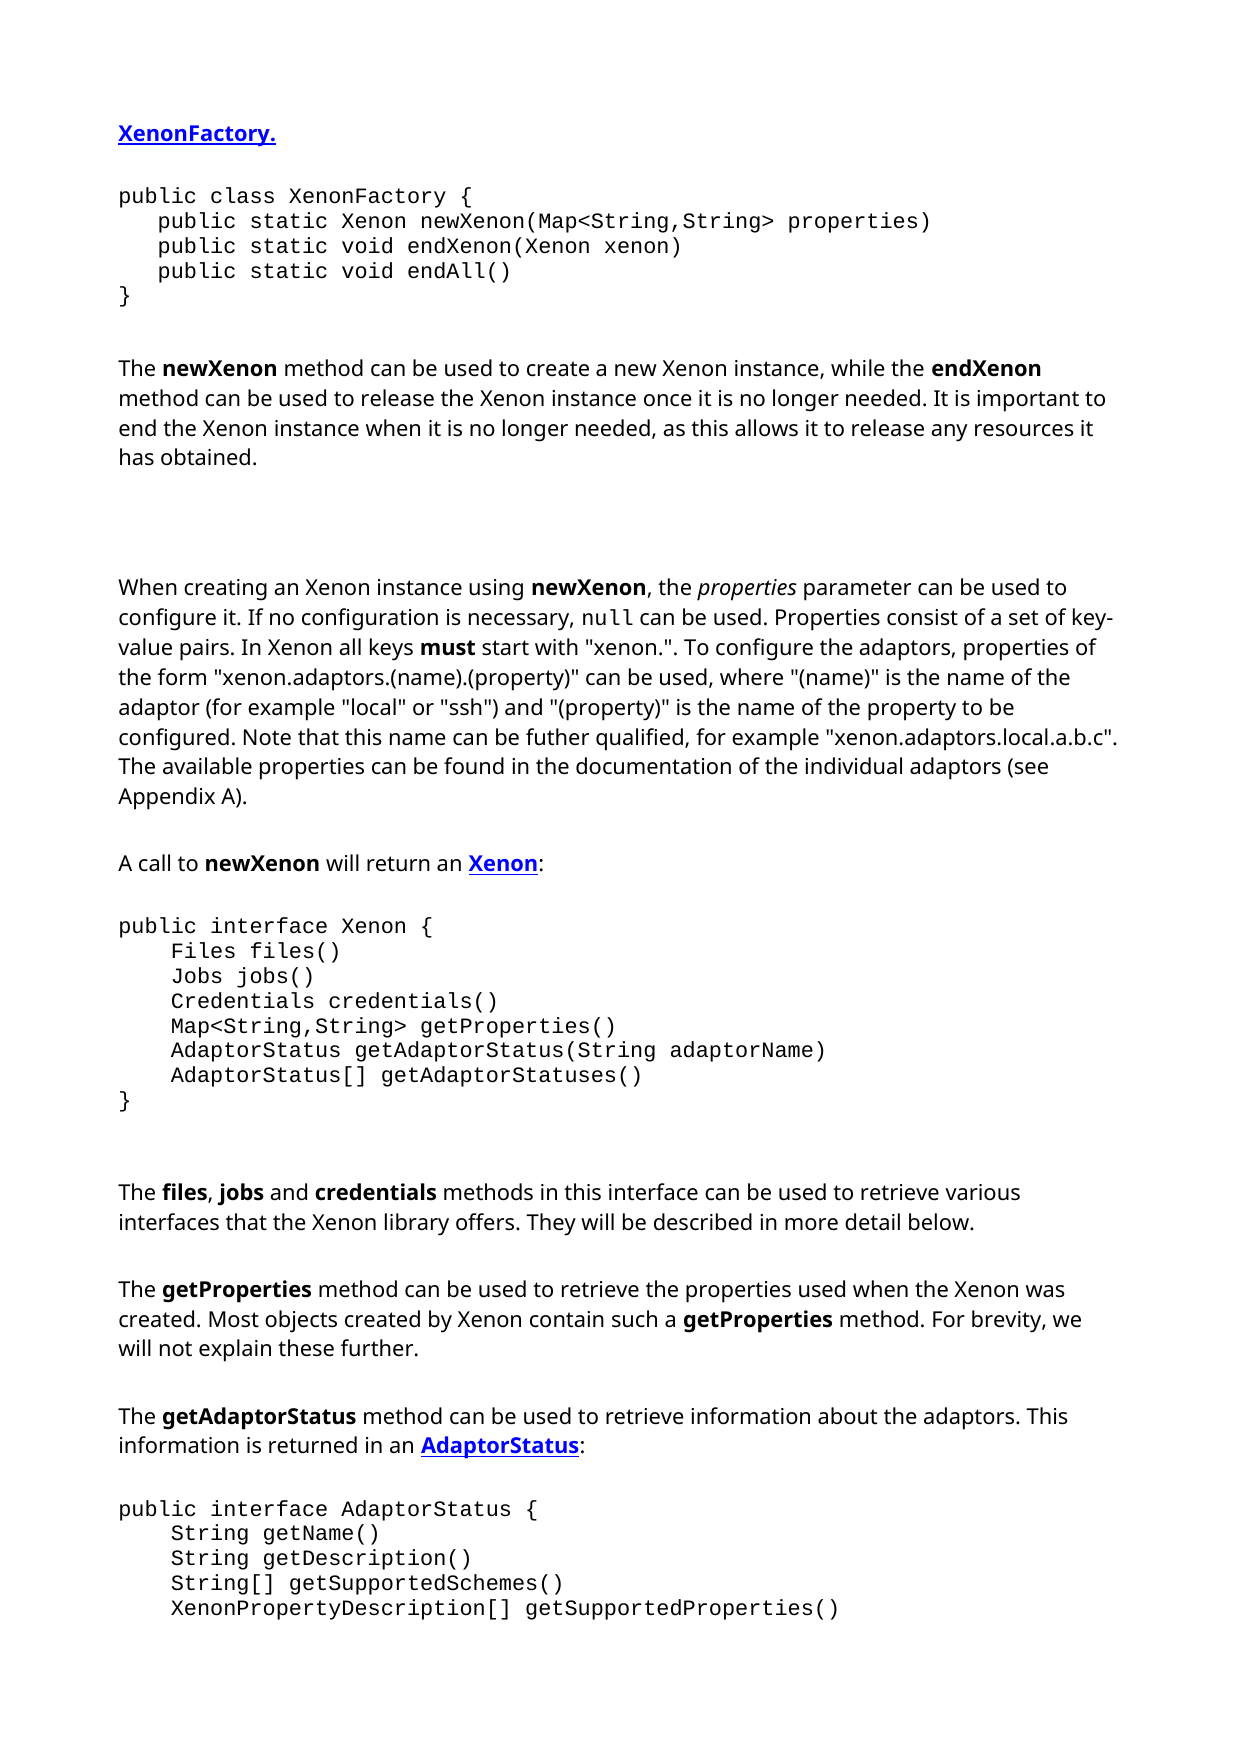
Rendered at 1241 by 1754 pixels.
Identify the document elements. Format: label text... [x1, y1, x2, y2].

text AdaptorStatus[] getAdaptorStatuses() [118, 1064, 1122, 1089]
text public static void endXenon(Xenon xenon) [118, 235, 1122, 260]
text Credentials credentials() [118, 990, 1122, 1015]
text When creating an Xenon instance using newXenon, the properties parameter can be used to configure it. If no configuration is necessary, null can be used. Properties consist of a set of key-value pairs. In Xenon all keys must start with "xenon.". To configure the adaptors, properties of the form "xenon.adaptors.(name).(property)" can be used, where "(name)" is the name of the adaptor (for example "local" or "ssh") and "(property)" is the name of the property to be configured. Note that this name can be futher qualified, for example "xenon.adaptors.local.a.b.c". The available properties can be found in the documentation of the individual adaptors (see Appendix A). [118, 572, 1122, 811]
text String getName() [118, 1522, 1122, 1547]
text String[] getSupportedSchemes() [118, 1572, 1122, 1597]
text Jobs jobs() [118, 965, 1122, 990]
text Files files() [118, 940, 1122, 965]
text } [118, 284, 1122, 309]
text Map<String,String> getProperties() [118, 1015, 1122, 1039]
text AdaptorStatus getAdaptorStatus(String adaptorName) [118, 1039, 1122, 1064]
text The files, jobs and credentials methods in this interface can be used to retrieve various interfaces that the Xenon library offers. They will be described in more detail below. [118, 1177, 1122, 1236]
text public static void endAll() [118, 260, 1122, 284]
text String getDescription() [118, 1547, 1122, 1572]
text The getProperties method can be used to retrieve the properties used when the Xenon was created. Most objects created by Xenon contain such a getProperties method. For brevity, we will not explain these further. [118, 1274, 1122, 1363]
text } [118, 1089, 1122, 1114]
text The newXenon method can be used to create a new Xenon instance, while the endXenon method can be used to release the Xenon instance once it is no longer needed. It is important to end the Xenon instance when it is no longer needed, as this allows it to release any resources it has obtained. [118, 353, 1122, 472]
text public interface AdaptorStatus { [118, 1498, 1122, 1522]
text public class XenonFactory { [118, 185, 1122, 210]
text The getAdaptorStatus method can be used to retrieve information about the adaptors. This information is returned in an AdaptorStatus: [118, 1401, 1122, 1460]
text XenonPropertyDescription[] getSupportedProperties() [118, 1597, 1122, 1622]
text A call to newXenon will return an Xenon: [118, 848, 1122, 878]
text XenonFactory. [118, 118, 1122, 148]
text public interface Xenon { [118, 916, 1122, 940]
text public static Xenon newXenon(Map<String,String> properties) [118, 210, 1122, 235]
